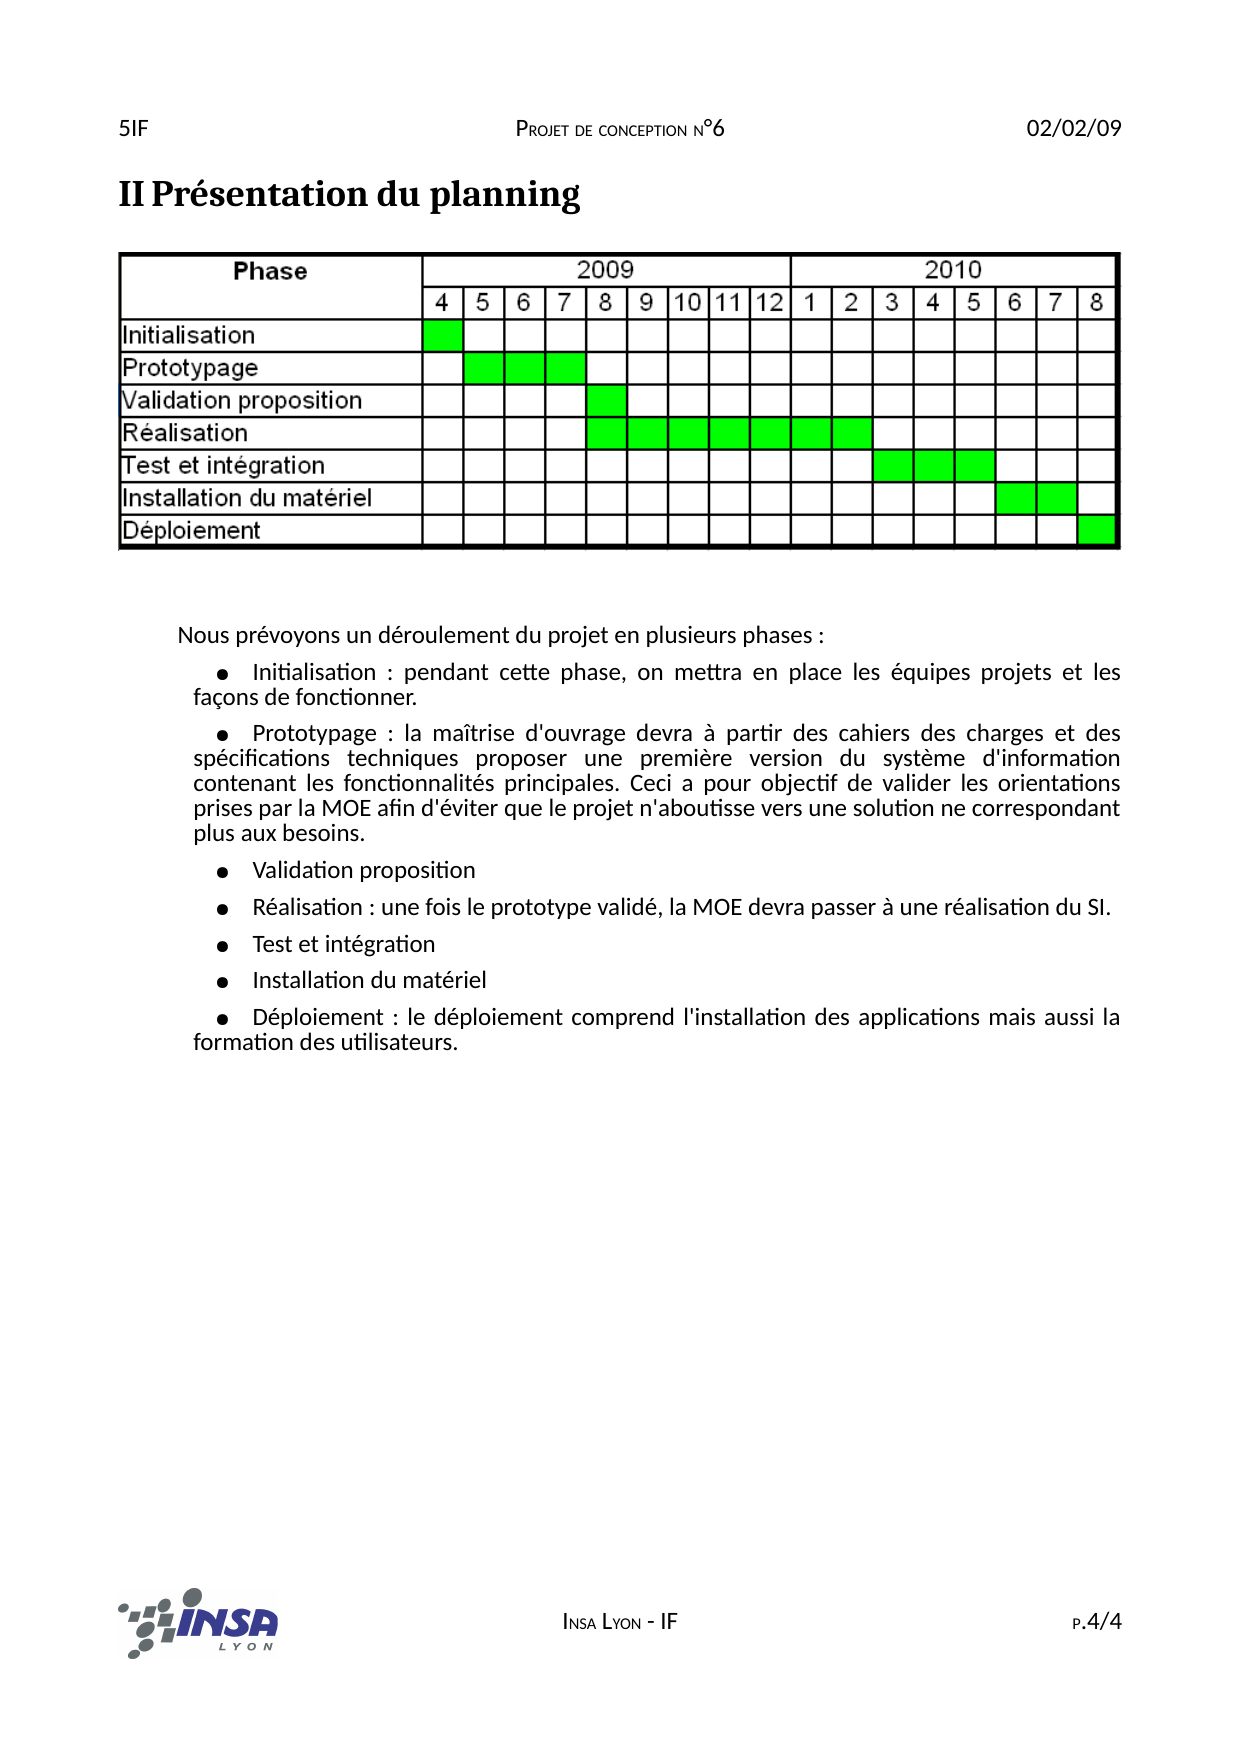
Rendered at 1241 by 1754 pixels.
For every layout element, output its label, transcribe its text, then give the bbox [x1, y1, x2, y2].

list Réalisation : une fois le prototype validé, la MOE devra passer à une réalisation du SI. [156, 897, 1122, 922]
text Nous prévoyons un déroulement du projet en plusieurs phases : [118, 624, 1122, 649]
list Installation du matériel [156, 970, 1122, 995]
list Validation proposition [156, 860, 1122, 885]
picture [118, 1588, 278, 1659]
list Initialisation : pendant cette phase, on mettra en place les équipes projets et les façons de fonctionner. [156, 661, 1122, 711]
picture [118, 252, 1122, 551]
list Déploiement : le déploiement comprend l'installation des applications mais aussi la formation des utilisateurs. [156, 1007, 1122, 1057]
list Test et intégration [156, 933, 1122, 958]
subtitle Présentation du planning [118, 173, 1122, 216]
list Prototypage : la maîtrise d'ouvrage devra à partir des cahiers des charges et des spécifications techniques proposer une première version du système d'information contenant les fonctionnalités principales. Ceci a pour objectif de valider les orientations prises par la MOE afin d'éviter que le projet n'aboutisse vers une solution ne correspondant plus aux besoins. [156, 723, 1122, 848]
